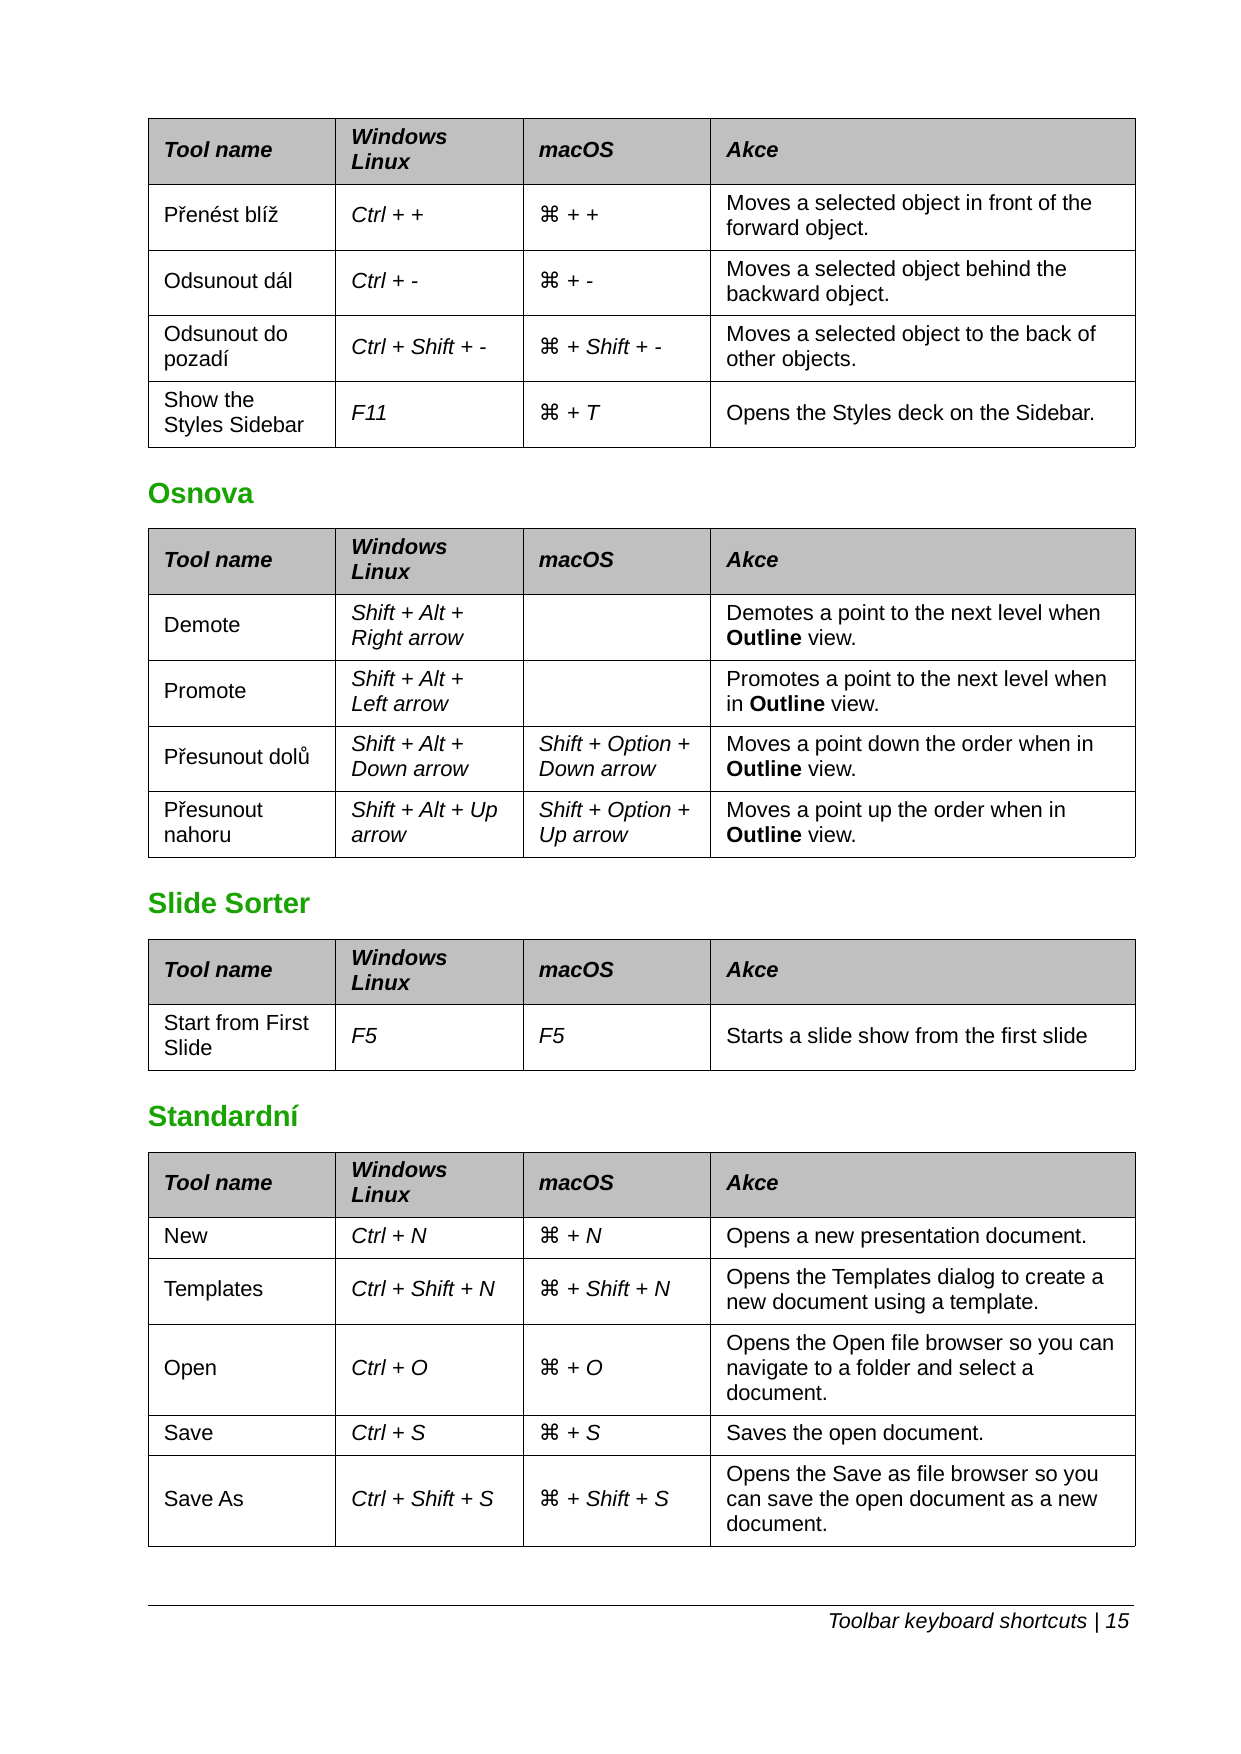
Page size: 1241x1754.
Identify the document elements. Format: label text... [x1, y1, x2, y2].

table_cell Saves the open document. [711, 1416, 1135, 1455]
table_header Windows Linux [336, 1153, 523, 1217]
table_cell Přenést blíž [149, 185, 335, 249]
table_cell ⌘ + S [524, 1416, 710, 1455]
table_cell Shift + Alt + Right arrow [336, 595, 523, 660]
table_cell Opens a new presentation document. [711, 1218, 1135, 1258]
table_cell Opens the Templates dialog to create a new document using a template. [711, 1259, 1135, 1324]
table_cell [524, 661, 710, 726]
table_cell Ctrl + - [336, 251, 523, 315]
table_cell ⌘ + T [524, 382, 710, 447]
table_cell Starts a slide show from the first slide [711, 1005, 1135, 1070]
subtitle Osnova [148, 476, 1134, 509]
table_cell Přesunout nahoru [149, 792, 335, 857]
table_header Akce [711, 529, 1135, 594]
table_cell Demotes a point to the next level when Outline view. [711, 595, 1135, 660]
table_cell Demote [149, 595, 335, 660]
table_header Akce [711, 940, 1135, 1004]
table_cell Opens the Save as file browser so you can save the open document as a new document. [711, 1456, 1135, 1546]
table_cell Moves a selected object to the back of other objects. [711, 316, 1135, 381]
table_cell Save As [149, 1456, 335, 1546]
table_cell Přesunout dolů [149, 727, 335, 791]
table_cell [524, 595, 710, 660]
table_header macOS [524, 119, 710, 184]
table_cell Moves a point up the order when in Outline view. [711, 792, 1135, 857]
table_cell Ctrl + N [336, 1218, 523, 1258]
table_cell Ctrl + S [336, 1416, 523, 1455]
table_cell Shift + Alt + Up arrow [336, 792, 523, 857]
table_cell Shift + Option + Up arrow [524, 792, 710, 857]
table_header Tool name [149, 119, 335, 184]
table_cell ⌘ + + [524, 185, 710, 249]
table_cell F11 [336, 382, 523, 447]
table_cell Ctrl + Shift + N [336, 1259, 523, 1324]
table_cell Templates [149, 1259, 335, 1324]
table_cell Start from First Slide [149, 1005, 335, 1070]
table_header Tool name [149, 940, 335, 1004]
table_cell Promotes a point to the next level when in Outline view. [711, 661, 1135, 726]
table_cell Odsunout do pozadí [149, 316, 335, 381]
table_header Tool name [149, 529, 335, 594]
table_cell Promote [149, 661, 335, 726]
table_cell Ctrl + + [336, 185, 523, 249]
table_header macOS [524, 529, 710, 594]
table_cell ⌘ + N [524, 1218, 710, 1258]
subtitle Slide Sorter [148, 886, 1134, 920]
table_cell Shift + Alt + Left arrow [336, 661, 523, 726]
table_cell ⌘ + O [524, 1325, 710, 1414]
table_cell Ctrl + O [336, 1325, 523, 1414]
subtitle Standardní [148, 1099, 1134, 1133]
table_cell Moves a point down the order when in Outline view. [711, 727, 1135, 791]
table_cell ⌘ + Shift + N [524, 1259, 710, 1324]
table_cell Ctrl + Shift + - [336, 316, 523, 381]
table_cell New [149, 1218, 335, 1258]
table_header macOS [524, 1153, 710, 1217]
table_header Windows Linux [336, 529, 523, 594]
table_cell ⌘ + Shift + - [524, 316, 710, 381]
table_cell Open [149, 1325, 335, 1414]
table_cell ⌘ + - [524, 251, 710, 315]
table_cell Odsunout dál [149, 251, 335, 315]
table_cell Save [149, 1416, 335, 1455]
table_cell ⌘ + Shift + S [524, 1456, 710, 1546]
table_cell F5 [336, 1005, 523, 1070]
table_cell Opens the Open file browser so you can navigate to a folder and select a document. [711, 1325, 1135, 1414]
table_cell Shift + Alt + Down arrow [336, 727, 523, 791]
table_header Windows Linux [336, 940, 523, 1004]
table_cell Moves a selected object behind the backward object. [711, 251, 1135, 315]
table_cell Shift + Option + Down arrow [524, 727, 710, 791]
table_cell Ctrl + Shift + S [336, 1456, 523, 1546]
table_header Windows Linux [336, 119, 523, 184]
table_header macOS [524, 940, 710, 1004]
table_cell F5 [524, 1005, 710, 1070]
table_header Tool name [149, 1153, 335, 1217]
table_cell Moves a selected object in front of the forward object. [711, 185, 1135, 249]
table_header Akce [711, 1153, 1135, 1217]
table_cell Opens the Styles deck on the Sidebar. [711, 382, 1135, 447]
table_cell Show the Styles Sidebar [149, 382, 335, 447]
table_header Akce [711, 119, 1135, 184]
